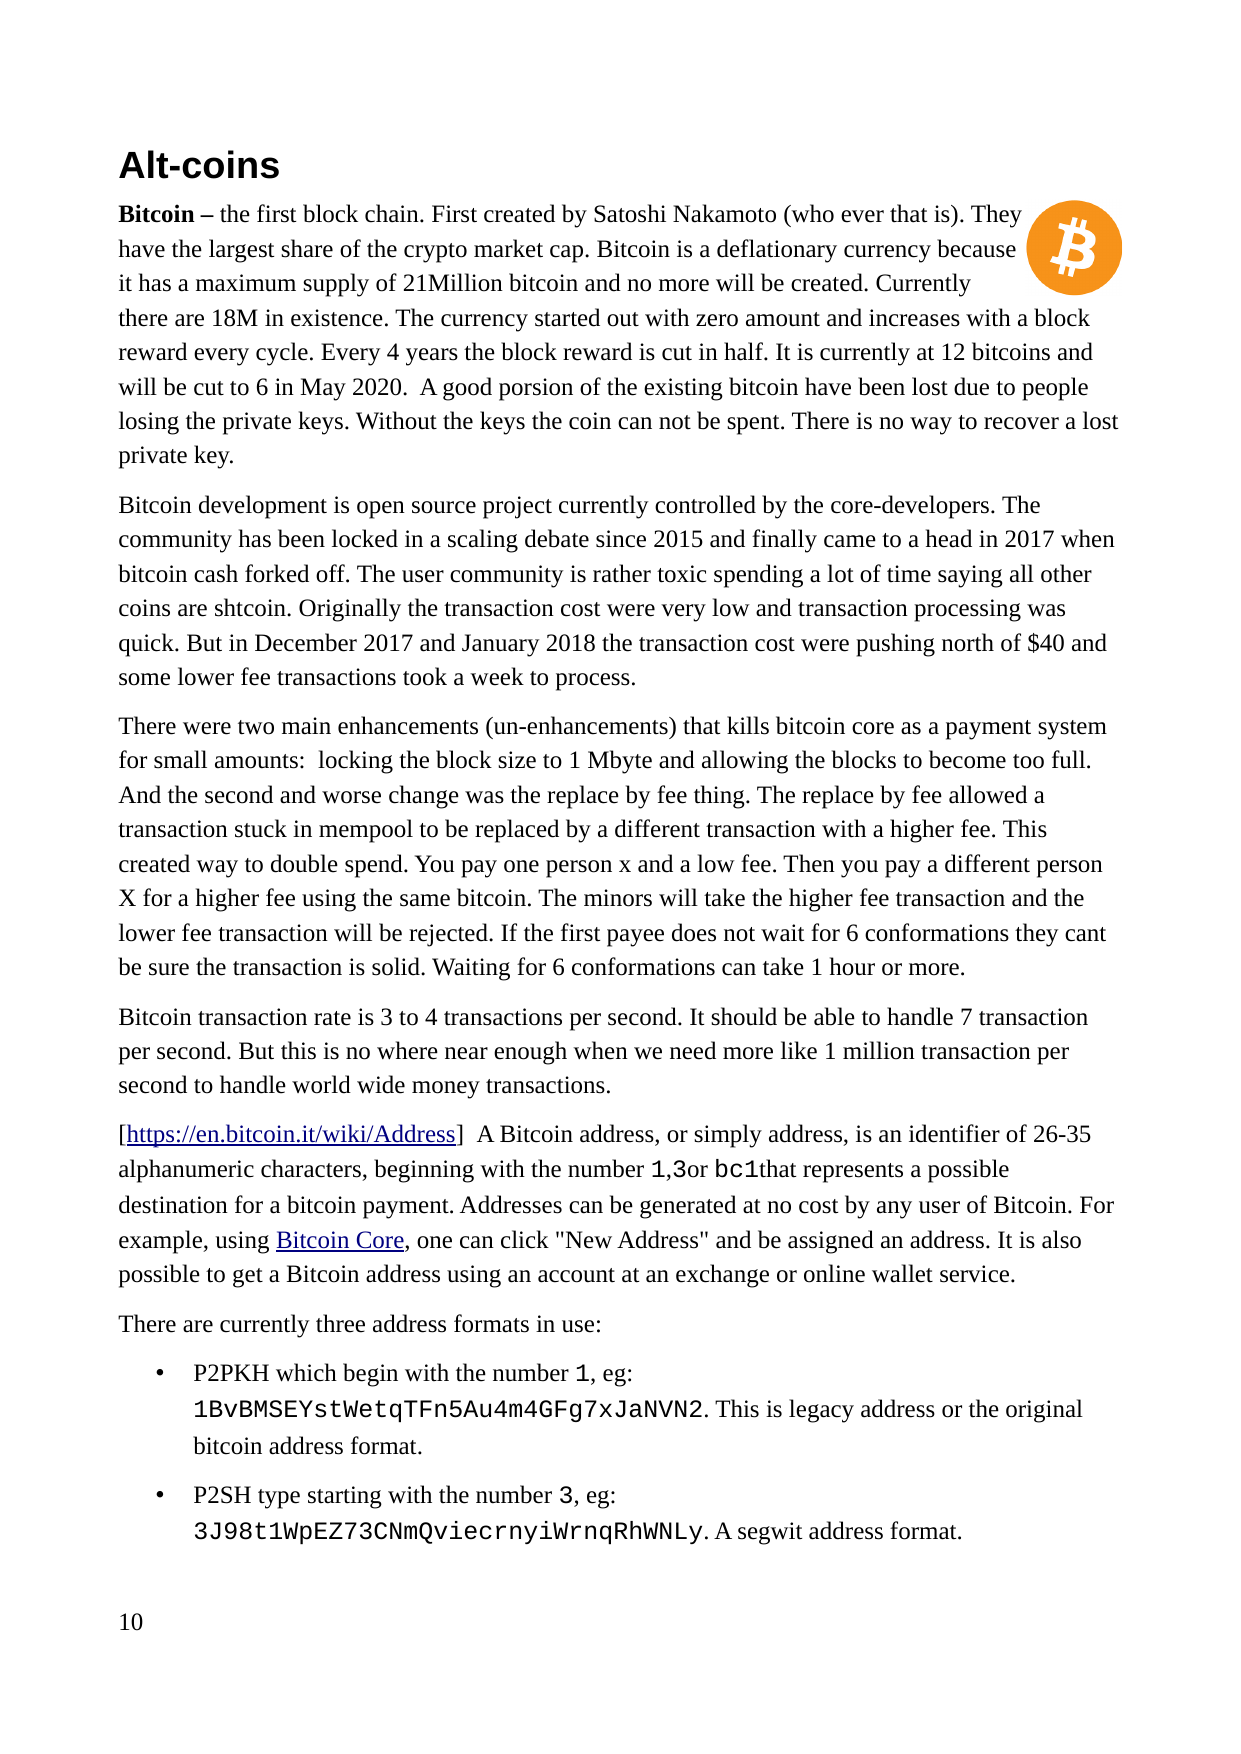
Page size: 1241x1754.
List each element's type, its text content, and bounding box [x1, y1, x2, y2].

list P2SH type starting with the number 3, eg: 3J98t1WpEZ73CNmQviecrnyiWrnqRhWNLy. A segwit address format. [156, 1480, 1122, 1547]
text There are currently three address formats in use: [118, 1309, 1122, 1337]
text [https://en.bitcoin.it/wiki/Address] A Bitcoin address, or simply address, is an identifier of 26-35 alphanumeric characters, beginning with the number 1,3or bc1that represents a possible destination for a bitcoin payment. Addresses can be generated at no cost by any user of Bitcoin. For example, using Bitcoin Core, one can click "New Address" and be assigned an address. It is also possible to get a Bitcoin address using an account at an exchange or online wallet service. [118, 1119, 1122, 1288]
text Bitcoin transaction rate is 3 to 4 transactions per second. It should be able to handle 7 transaction per second. But this is no where near enough when we need more like 1 million transaction per second to handle world wide money transactions. [118, 1002, 1122, 1099]
list P2PKH which begin with the number 1, eg: 1BvBMSEYstWetqTFn5Au4m4GFg7xJaNVN2. This is legacy address or the original bitcoin address format. [156, 1358, 1122, 1459]
text Bitcoin development is open source project currently controlled by the core-developers. The community has been locked in a scaling debate since 2015 and finally came to a head in 2017 when bitcoin cash forked off. The user community is rather toxic spending a lot of time saying all other coins are shtcoin. Originally the transaction cost were very low and transaction processing was quick. But in December 2017 and January 2018 the transaction cost were pushing north of $40 and some lower fee transactions took a week to process. [118, 490, 1122, 691]
text Bitcoin – the first block chain. First created by Satoshi Nakamoto (who ever that is). They have the largest share of the crypto market cap. Bitcoin is a deflationary currency because it has a maximum supply of 21Million bitcoin and no more will be created. Currently there are 18M in existence. The currency started out with zero amount and increases with a block reward every cycle. Every 4 years the block reward is cut in half. It is currently at 12 bitcoins and will be cut to 6 in May 2020. A good porsion of the existing bitcoin have been lost due to people losing the private keys. Without the keys the coin can not be spent. There is no way to recover a lost private key. [118, 199, 1122, 469]
picture [1025, 199, 1123, 296]
text There were two main enhancements (un-enhancements) that kills bitcoin core as a payment system for small amounts: locking the block size to 1 Mbyte and allowing the blocks to become too full. And the second and worse change was the replace by fee thing. The replace by fee allowed a transaction stuck in mempool to be replaced by a different transaction with a higher fee. This created way to double spend. You pay one person x and a low fee. Then you pay a different person X for a higher fee using the same bitcoin. The minors will take the higher fee transaction and the lower fee transaction will be rejected. If the first payee does not wait for 6 conformations they cant be sure the transaction is solid. Waiting for 6 conformations can take 1 hour or more. [118, 711, 1122, 981]
subtitle Alt-coins [118, 143, 1122, 187]
